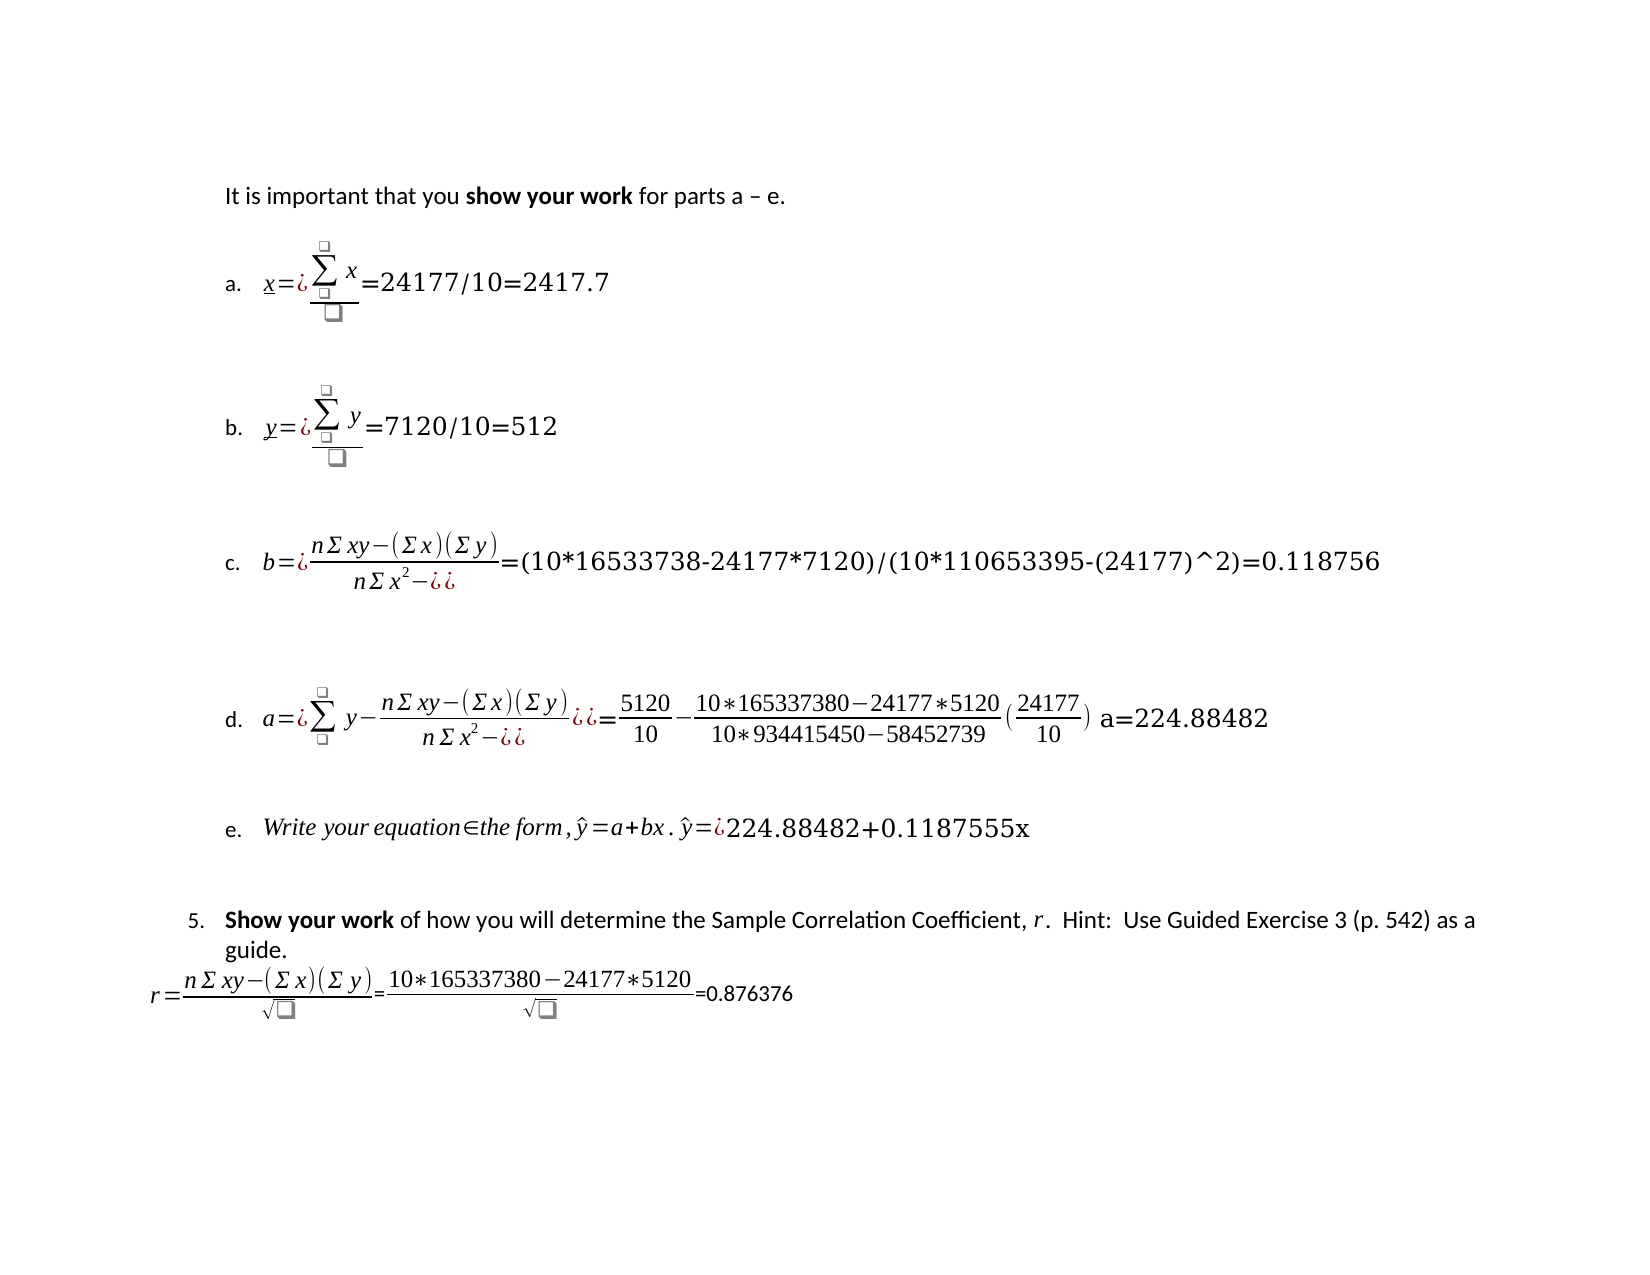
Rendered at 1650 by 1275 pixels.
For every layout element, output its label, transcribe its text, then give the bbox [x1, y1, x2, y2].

list =24177/10=2417.7 [225, 242, 1500, 325]
list =7120/10=512 [225, 386, 1500, 469]
list 224.88482+0.1187555x [225, 812, 1500, 843]
list =(10*16533738-24177*7120)/(10*110653395-(24177)^2)=0.118756 [225, 530, 1500, 595]
text ==0.876376 [150, 965, 1500, 1021]
list Show your work of how you will determine the Sample Correlation Coefficient, . Hint: Use Guided Exercise 3 (p. 542) as a guide. [187, 904, 1500, 965]
list = a=224.88482 [225, 686, 1500, 751]
text It is important that you show your work for parts a – e. [225, 181, 1500, 211]
